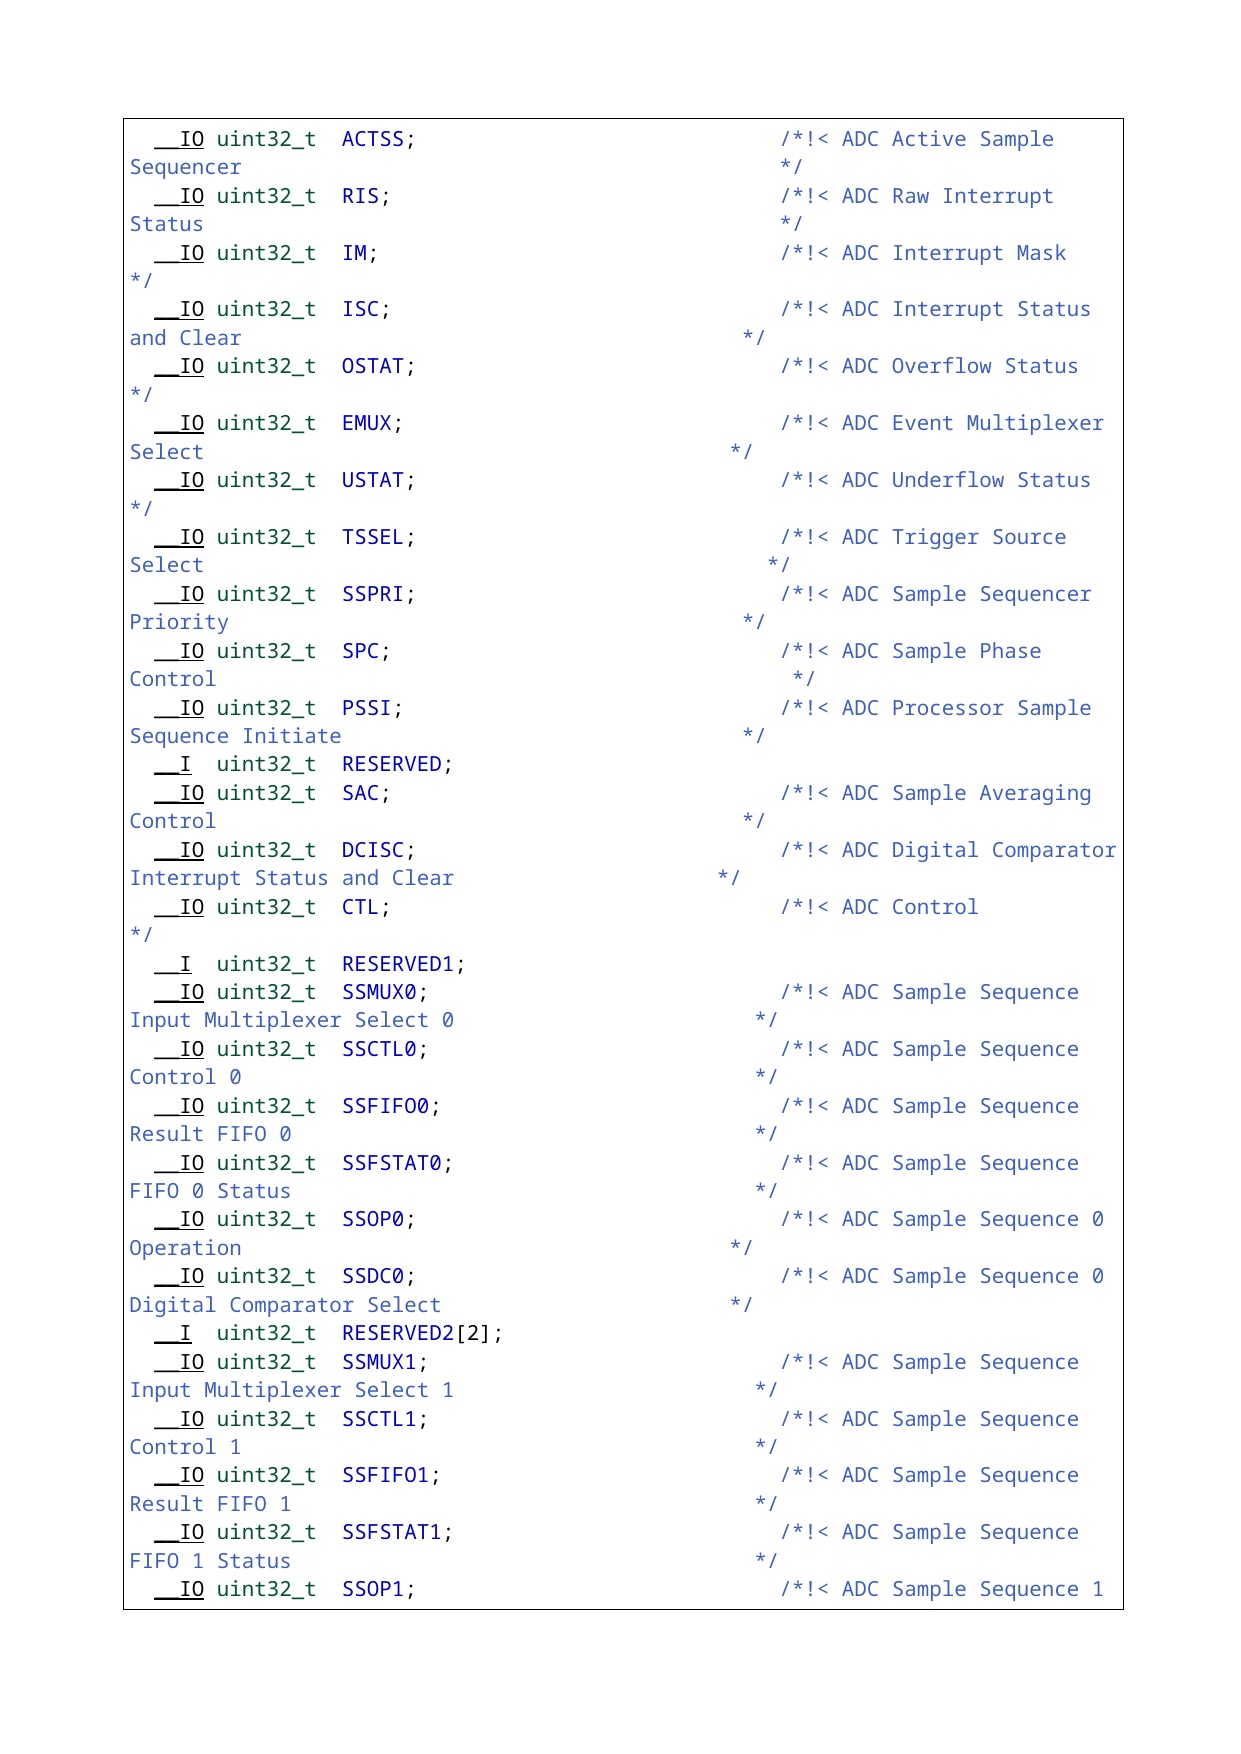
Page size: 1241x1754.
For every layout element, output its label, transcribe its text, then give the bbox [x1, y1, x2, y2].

table_cell __IO uint32_t ACTSS; /*!< ADC Active Sample Sequencer */ __IO uint32_t RIS; /*!< ADC Raw Interrupt Status */ __IO uint32_t IM; /*!< ADC Interrupt Mask */ __IO uint32_t ISC; /*!< ADC Interrupt Status and Clear */ __IO uint32_t OSTAT; /*!< ADC Overflow Status */ __IO uint32_t EMUX; /*!< ADC Event Multiplexer Select */ __IO uint32_t USTAT; /*!< ADC Underflow Status */ __IO uint32_t TSSEL; /*!< ADC Trigger Source Select */ __IO uint32_t SSPRI; /*!< ADC Sample Sequencer Priority */ __IO uint32_t SPC; /*!< ADC Sample Phase Control */ __IO uint32_t PSSI; /*!< ADC Processor Sample Sequence Initiate */ __I uint32_t RESERVED; __IO uint32_t SAC; /*!< ADC Sample Averaging Control */ __IO uint32_t DCISC; /*!< ADC Digital Comparator Interrupt Status and Clear */ __IO uint32_t CTL; /*!< ADC Control */ __I uint32_t RESERVED1; __IO uint32_t SSMUX0; /*!< ADC Sample Sequence Input Multiplexer Select 0 */ __IO uint32_t SSCTL0; /*!< ADC Sample Sequence Control 0 */ __IO uint32_t SSFIFO0; /*!< ADC Sample Sequence Result FIFO 0 */ __IO uint32_t SSFSTAT0; /*!< ADC Sample Sequence FIFO 0 Status */ __IO uint32_t SSOP0; /*!< ADC Sample Sequence 0 Operation */ __IO uint32_t SSDC0; /*!< ADC Sample Sequence 0 Digital Comparator Select */ __I uint32_t RESERVED2[2]; __IO uint32_t SSMUX1; /*!< ADC Sample Sequence Input Multiplexer Select 1 */ __IO uint32_t SSCTL1; /*!< ADC Sample Sequence Control 1 */ __IO uint32_t SSFIFO1; /*!< ADC Sample Sequence Result FIFO 1 */ __IO uint32_t SSFSTAT1; /*!< ADC Sample Sequence FIFO 1 Status */ __IO uint32_t SSOP1; /*!< ADC Sample Sequence 1 [124, 119, 1123, 1608]
